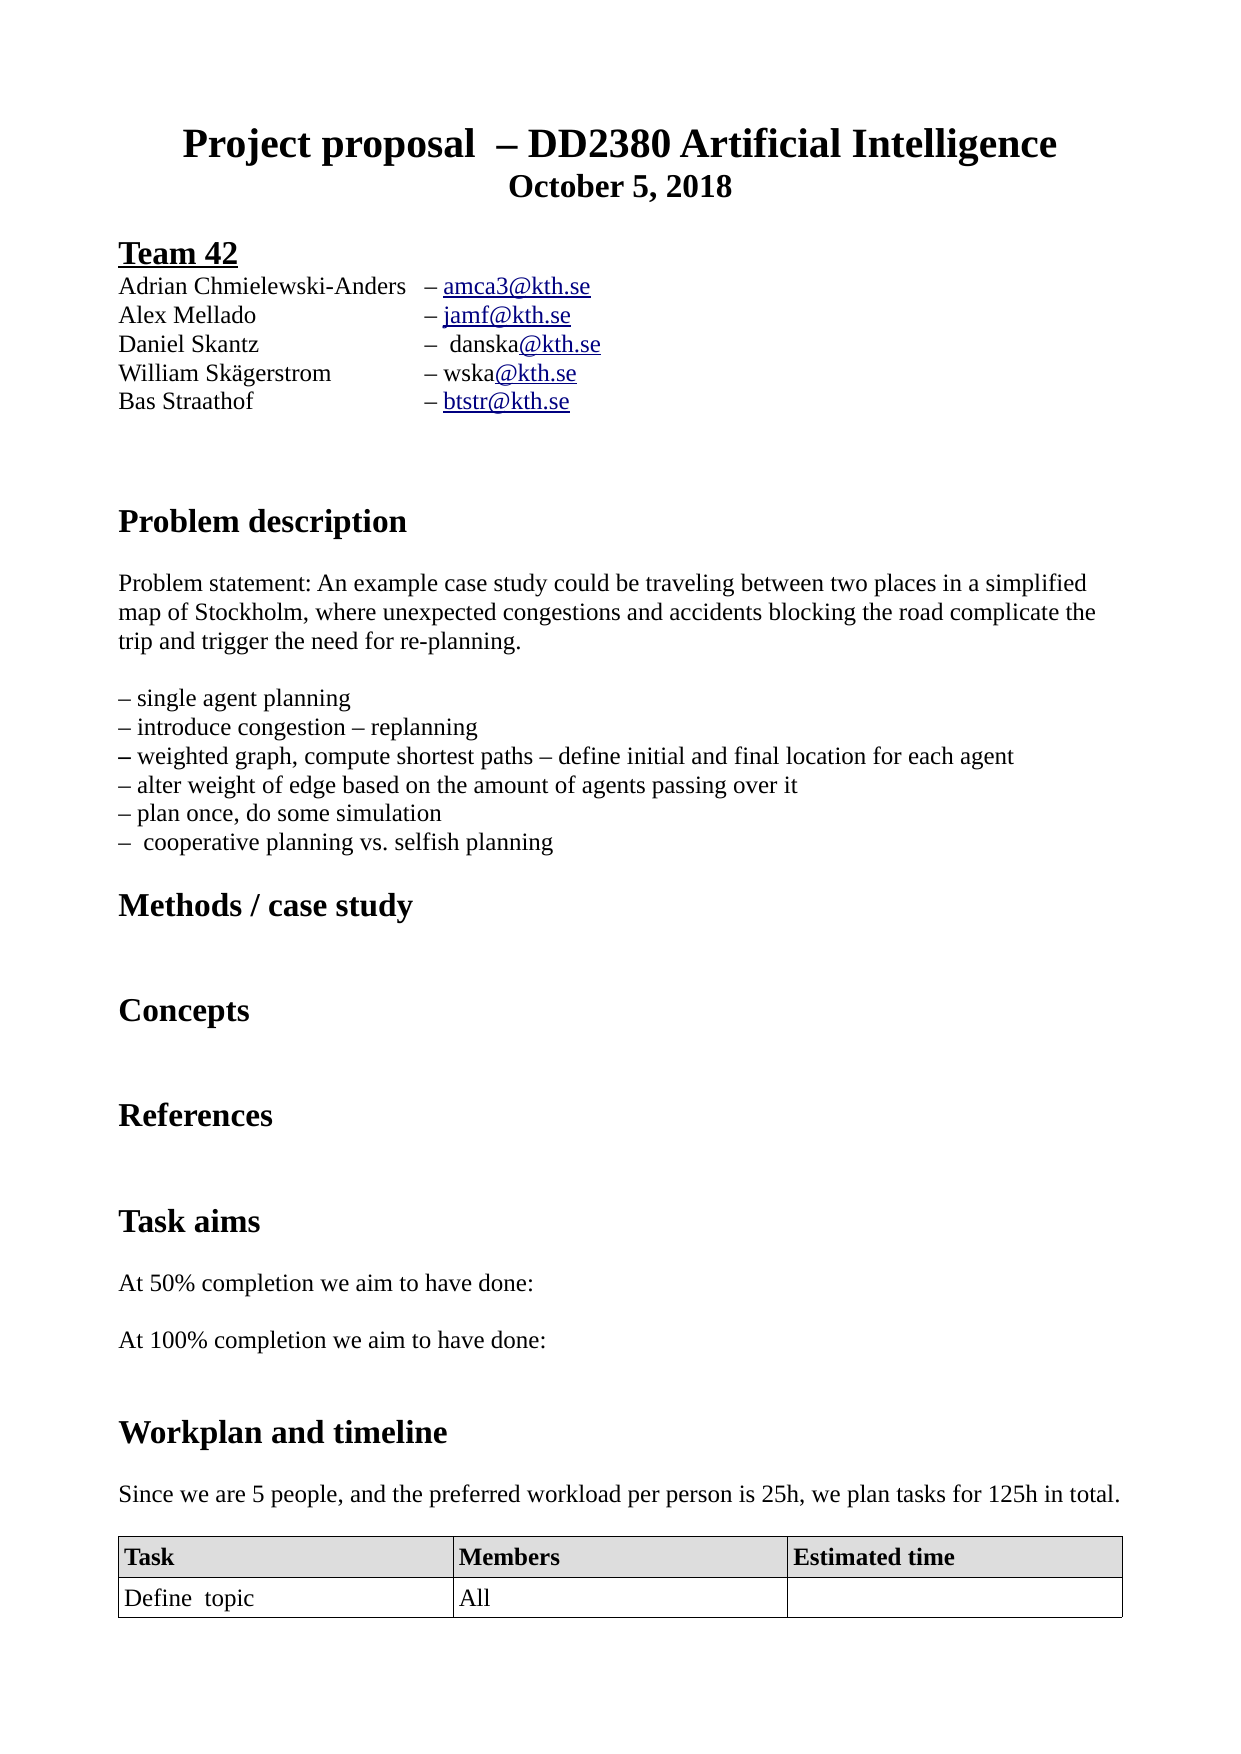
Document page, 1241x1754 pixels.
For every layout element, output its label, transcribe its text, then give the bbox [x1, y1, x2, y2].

text Problem description [118, 501, 1122, 540]
table_header Estimated time [788, 1537, 1122, 1577]
text Task aims [118, 1201, 1122, 1239]
text – weighted graph, compute shortest paths – define initial and final location for each agent [118, 741, 1122, 770]
text – alter weight of edge based on the amount of agents passing over it [118, 770, 1122, 798]
text Bas Straathof – btstr@kth.se [118, 386, 1122, 415]
table_header Members [454, 1537, 787, 1577]
text – cooperative planning vs. selfish planning [118, 827, 1122, 856]
text – plan once, do some simulation [118, 798, 1122, 827]
text Since we are 5 people, and the preferred workload per person is 25h, we plan tasks for 125h in total. [118, 1479, 1122, 1508]
text Workplan and timeline [118, 1412, 1122, 1450]
text At 100% completion we aim to have done: [118, 1326, 1122, 1354]
text Daniel Skantz – danska@kth.se [118, 329, 1122, 358]
text Project proposal – DD2380 Artificial Intelligence [118, 118, 1122, 166]
table_cell Define topic [119, 1578, 453, 1617]
text October 5, 2018 [118, 166, 1122, 204]
text Problem statement: An example case study could be traveling between two places in a simplified map of Stockholm, where unexpected congestions and accidents blocking the road complicate the trip and trigger the need for re-planning. [118, 568, 1122, 655]
table_cell All [454, 1578, 787, 1617]
text Alex Mellado – jamf@kth.se [118, 300, 1122, 329]
text Adrian Chmielewski-Anders – amca3@kth.se [118, 271, 1122, 300]
text William Skägerstrom – wska@kth.se [118, 358, 1122, 386]
text Team 42 [118, 233, 1122, 271]
text Methods / case study [118, 885, 1122, 923]
table_header Task [119, 1537, 453, 1577]
text At 50% completion we aim to have done: [118, 1268, 1122, 1297]
table_cell [788, 1578, 1122, 1617]
text References [118, 1096, 1122, 1134]
text – introduce congestion – replanning [118, 712, 1122, 741]
text Concepts [118, 990, 1122, 1028]
text – single agent planning [118, 683, 1122, 712]
